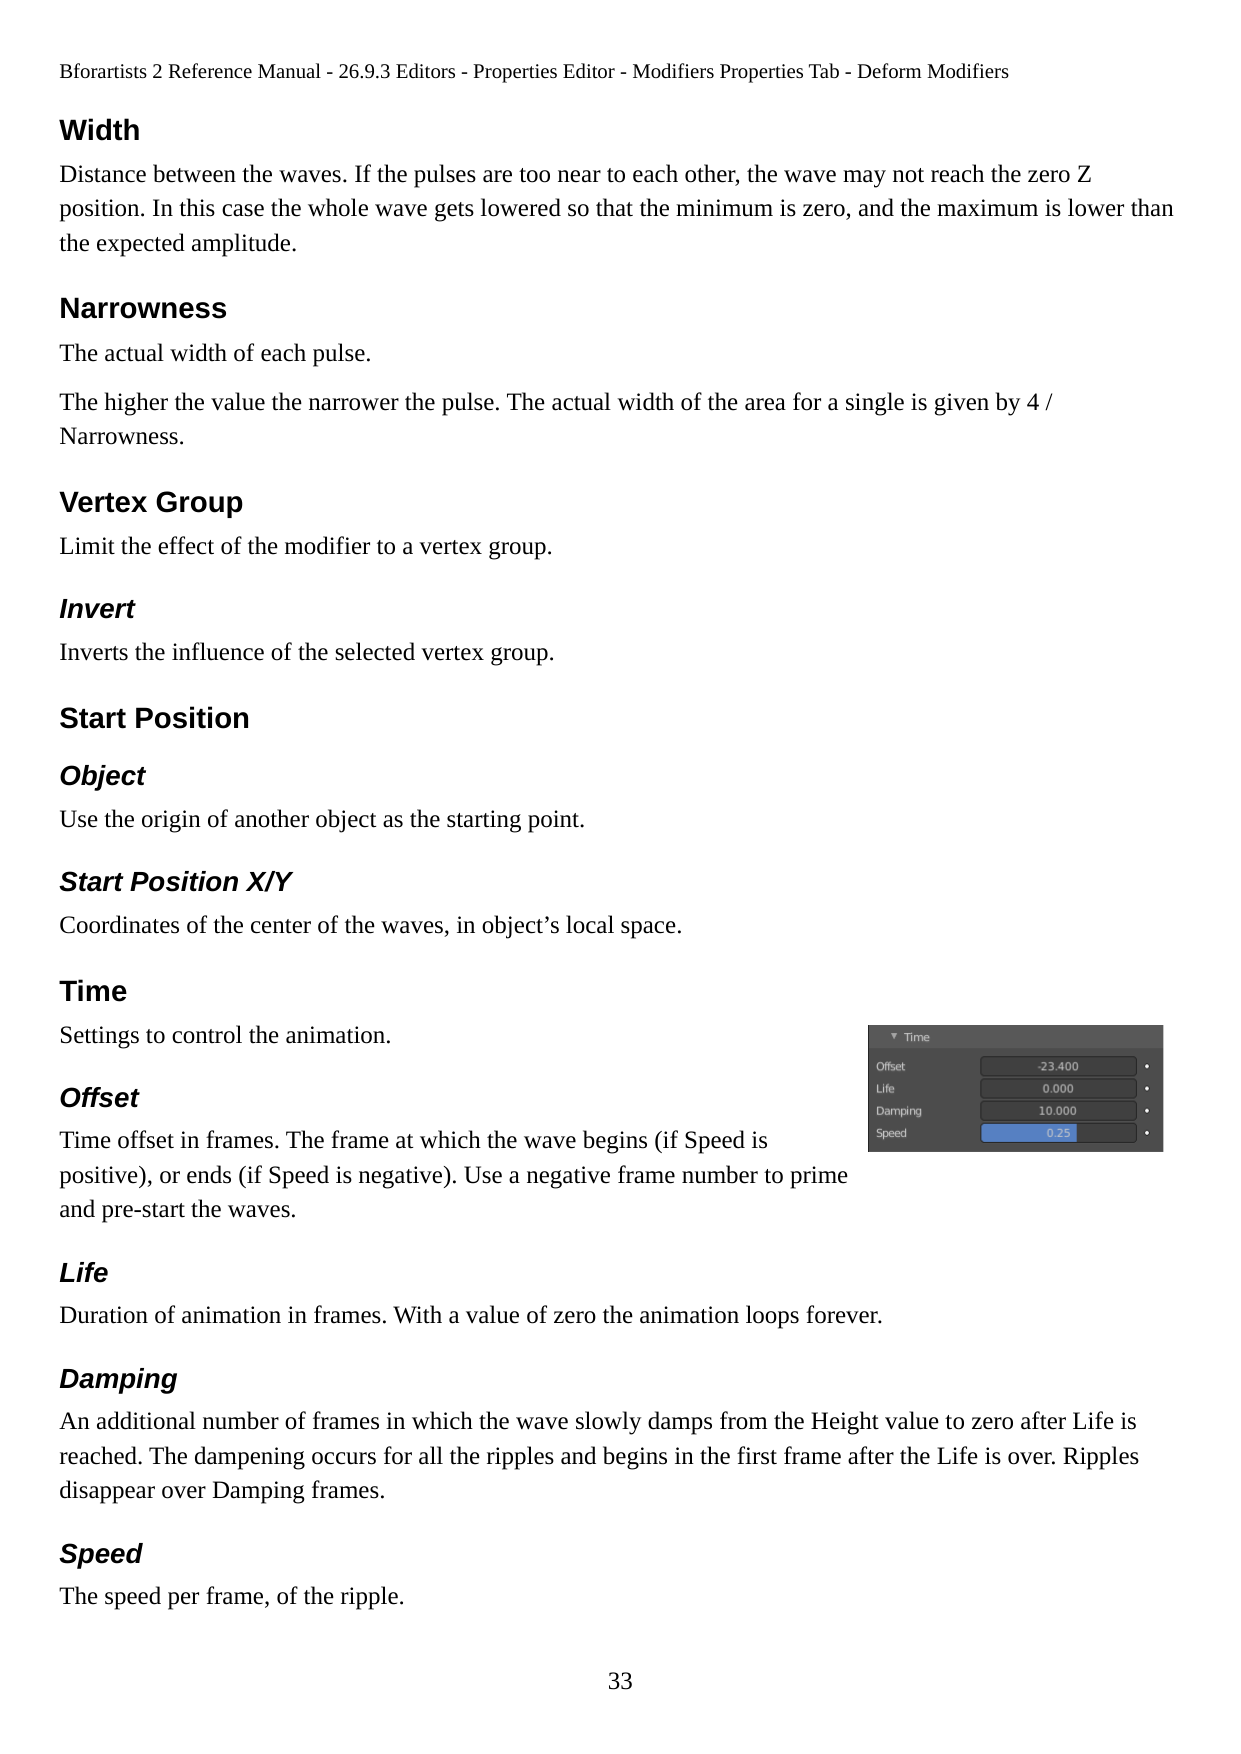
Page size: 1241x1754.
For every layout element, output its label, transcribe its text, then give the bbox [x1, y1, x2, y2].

picture [868, 1025, 1164, 1152]
subtitle Start Position X/Y [59, 865, 1181, 897]
subtitle [1164, 1081, 1181, 1113]
subtitle Time [59, 973, 1181, 1007]
text Coordinates of the center of the waves, in object’s local space. [59, 910, 1181, 938]
subtitle Vertex Group [59, 485, 1181, 519]
subtitle Start Position [59, 701, 1181, 734]
text Use the origin of another object as the starting point. [59, 804, 1181, 833]
subtitle Life [59, 1256, 1181, 1288]
text Inverts the influence of the selected vertex group. [59, 637, 1181, 666]
subtitle Damping [59, 1362, 1181, 1394]
text The actual width of each pulse. [59, 338, 1181, 366]
text Duration of animation in frames. With a value of zero the animation loops forever. [59, 1301, 1181, 1329]
subtitle Speed [59, 1537, 1181, 1569]
subtitle Narrowness [59, 291, 1181, 325]
subtitle Offset [59, 1081, 868, 1113]
text The higher the value the narrower the pulse. The actual width of the area for a single is given by 4 / Narrowness. [59, 387, 1181, 450]
subtitle Invert [59, 593, 1181, 624]
subtitle Object [59, 759, 1181, 791]
text Settings to control the animation. [59, 1020, 1181, 1048]
text Distance between the waves. If the pulses are too near to each other, the wave may not reach the zero Z position. In this case the whole wave gets lowered so that the minimum is zero, and the maximum is lower than the expected amplitude. [59, 159, 1181, 257]
text An additional number of frames in which the wave slowly damps from the Height value to zero after Life is reached. The dampening occurs for all the ripples and begins in the first frame after the Life is over. Ripples disappear over Damping frames. [59, 1406, 1181, 1504]
text Limit the effect of the modifier to a vertex group. [59, 531, 1181, 560]
text The speed per frame, of the ripple. [59, 1581, 1181, 1610]
subtitle Width [59, 113, 1181, 146]
text Time offset in frames. The frame at which the wave begins (if Speed is positive), or ends (if Speed is negative). Use a negative frame number to prime and pre-start the waves. [59, 1126, 1181, 1223]
